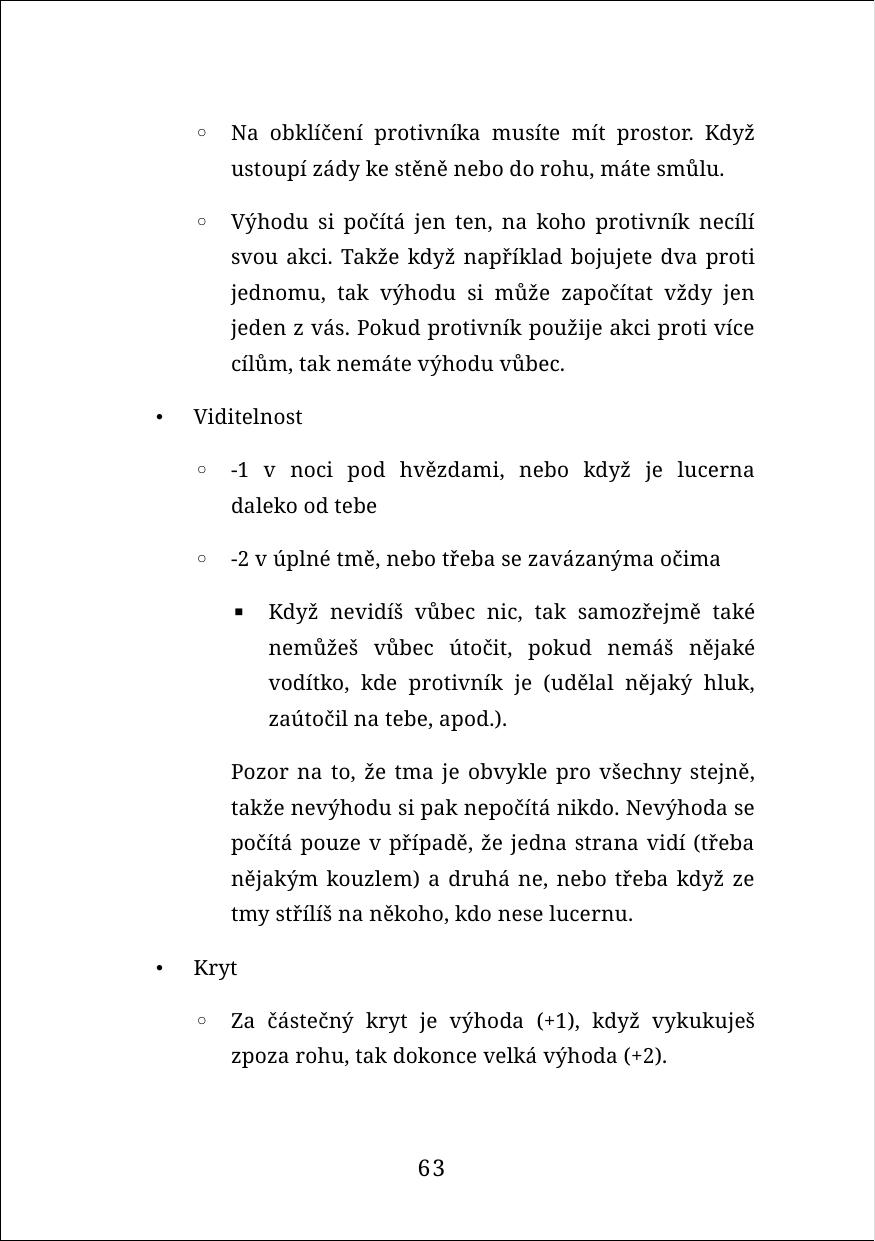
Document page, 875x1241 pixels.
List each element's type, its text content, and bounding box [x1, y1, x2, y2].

list Kryt [156, 953, 756, 981]
list Za částečný kryt je výhoda (+1), když vykukuješ zpoza rohu, tak dokonce velká výhoda (+2). [193, 1006, 756, 1070]
list -2 v úplné tmě, nebo třeba se zavázanýma očima [193, 544, 756, 573]
list Když nevidíš vůbec nic, tak samozřejmě také nemůžeš vůbec útočit, pokud nemáš nějaké vodítko, kde protivník je (udělal nějaký hluk, zaútočil na tebe, apod.). [231, 597, 756, 732]
list Výhodu si počítá jen ten, na koho protivník necílí svou akci. Takže když například bojujete dva proti jednomu, tak výhodu si může započítat vždy jen jeden z vás. Pokud protivník použije akci proti více cílům, tak nemáte výhodu vůbec. [193, 207, 756, 377]
list Pozor na to, že tma je obvykle pro všechny stejně, takže nevýhodu si pak nepočítá nikdo. Nevýhoda se počítá pouze v případě, že jedna strana vidí (třeba nějakým kouzlem) a druhá ne, nebo třeba když ze tmy střílíš na někoho, kdo nese lucernu. [193, 757, 756, 928]
list Viditelnost [156, 402, 756, 431]
list Na obklíčení protivníka musíte mít prostor. Když ustoupí zády ke stěně nebo do rohu, máte smůlu. [193, 118, 756, 182]
list -1 v noci pod hvězdami, nebo když je lucerna daleko od tebe [193, 456, 756, 519]
